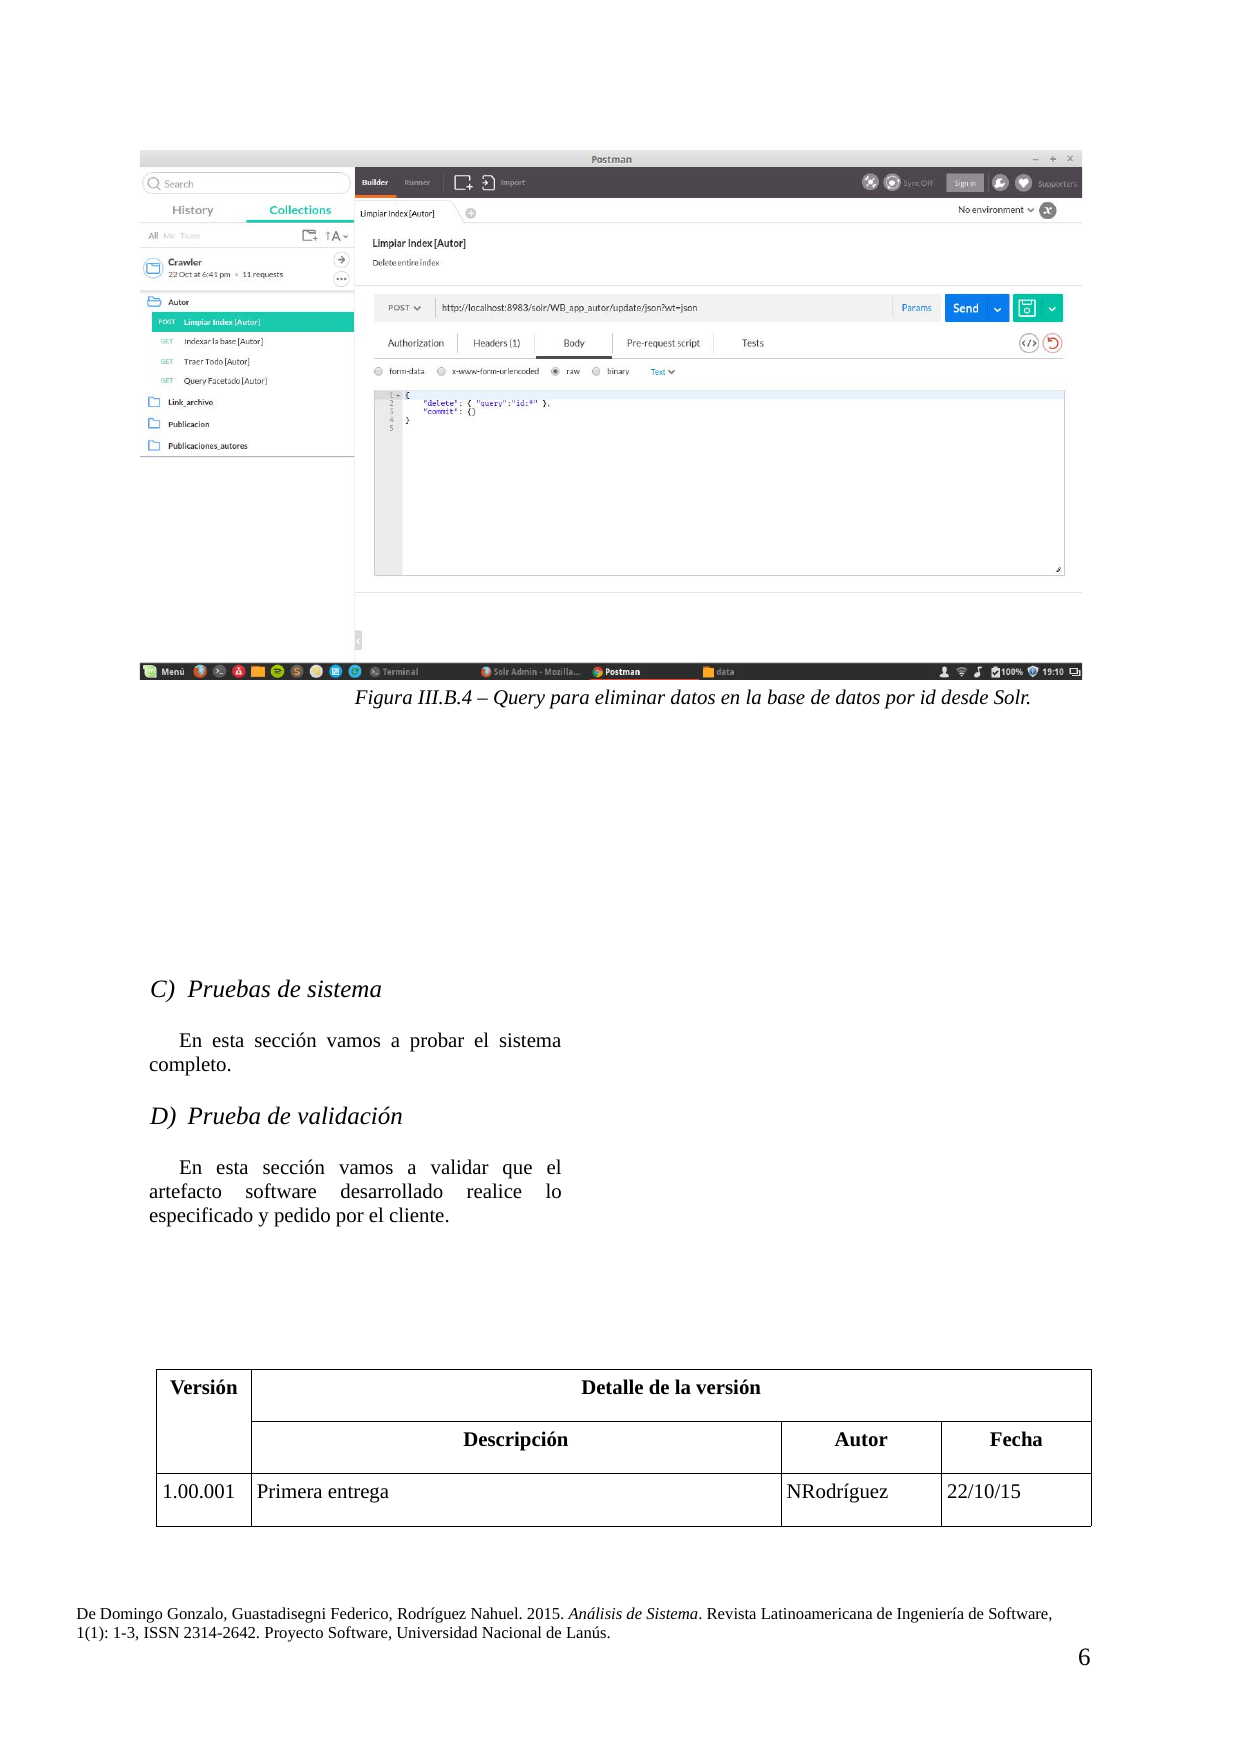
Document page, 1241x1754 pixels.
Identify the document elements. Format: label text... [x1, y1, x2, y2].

table_header Detalle de la versión [252, 1370, 1091, 1421]
picture [139, 150, 1083, 680]
text En esta sección vamos a probar el sistema completo. [149, 1028, 562, 1076]
table_cell NRodríguez [782, 1474, 941, 1526]
table_cell Autor [782, 1422, 941, 1473]
table_cell 22/10/15 [942, 1474, 1091, 1526]
list Prueba de validación [150, 1101, 562, 1130]
table_cell Descripción [252, 1422, 781, 1473]
text Figura III.B.4 – Query para eliminar datos en la base de datos por id desde Solr. [223, 150, 1165, 709]
table_cell Primera entrega [252, 1474, 781, 1526]
table_cell 1.00.001 [157, 1474, 251, 1526]
text En esta sección vamos a validar que el artefacto software desarrollado realice lo especificado y pedido por el cliente. [149, 1155, 562, 1227]
table_header Versión [157, 1370, 251, 1473]
list Pruebas de sistema [150, 974, 562, 1002]
table_cell Fecha [942, 1422, 1091, 1473]
